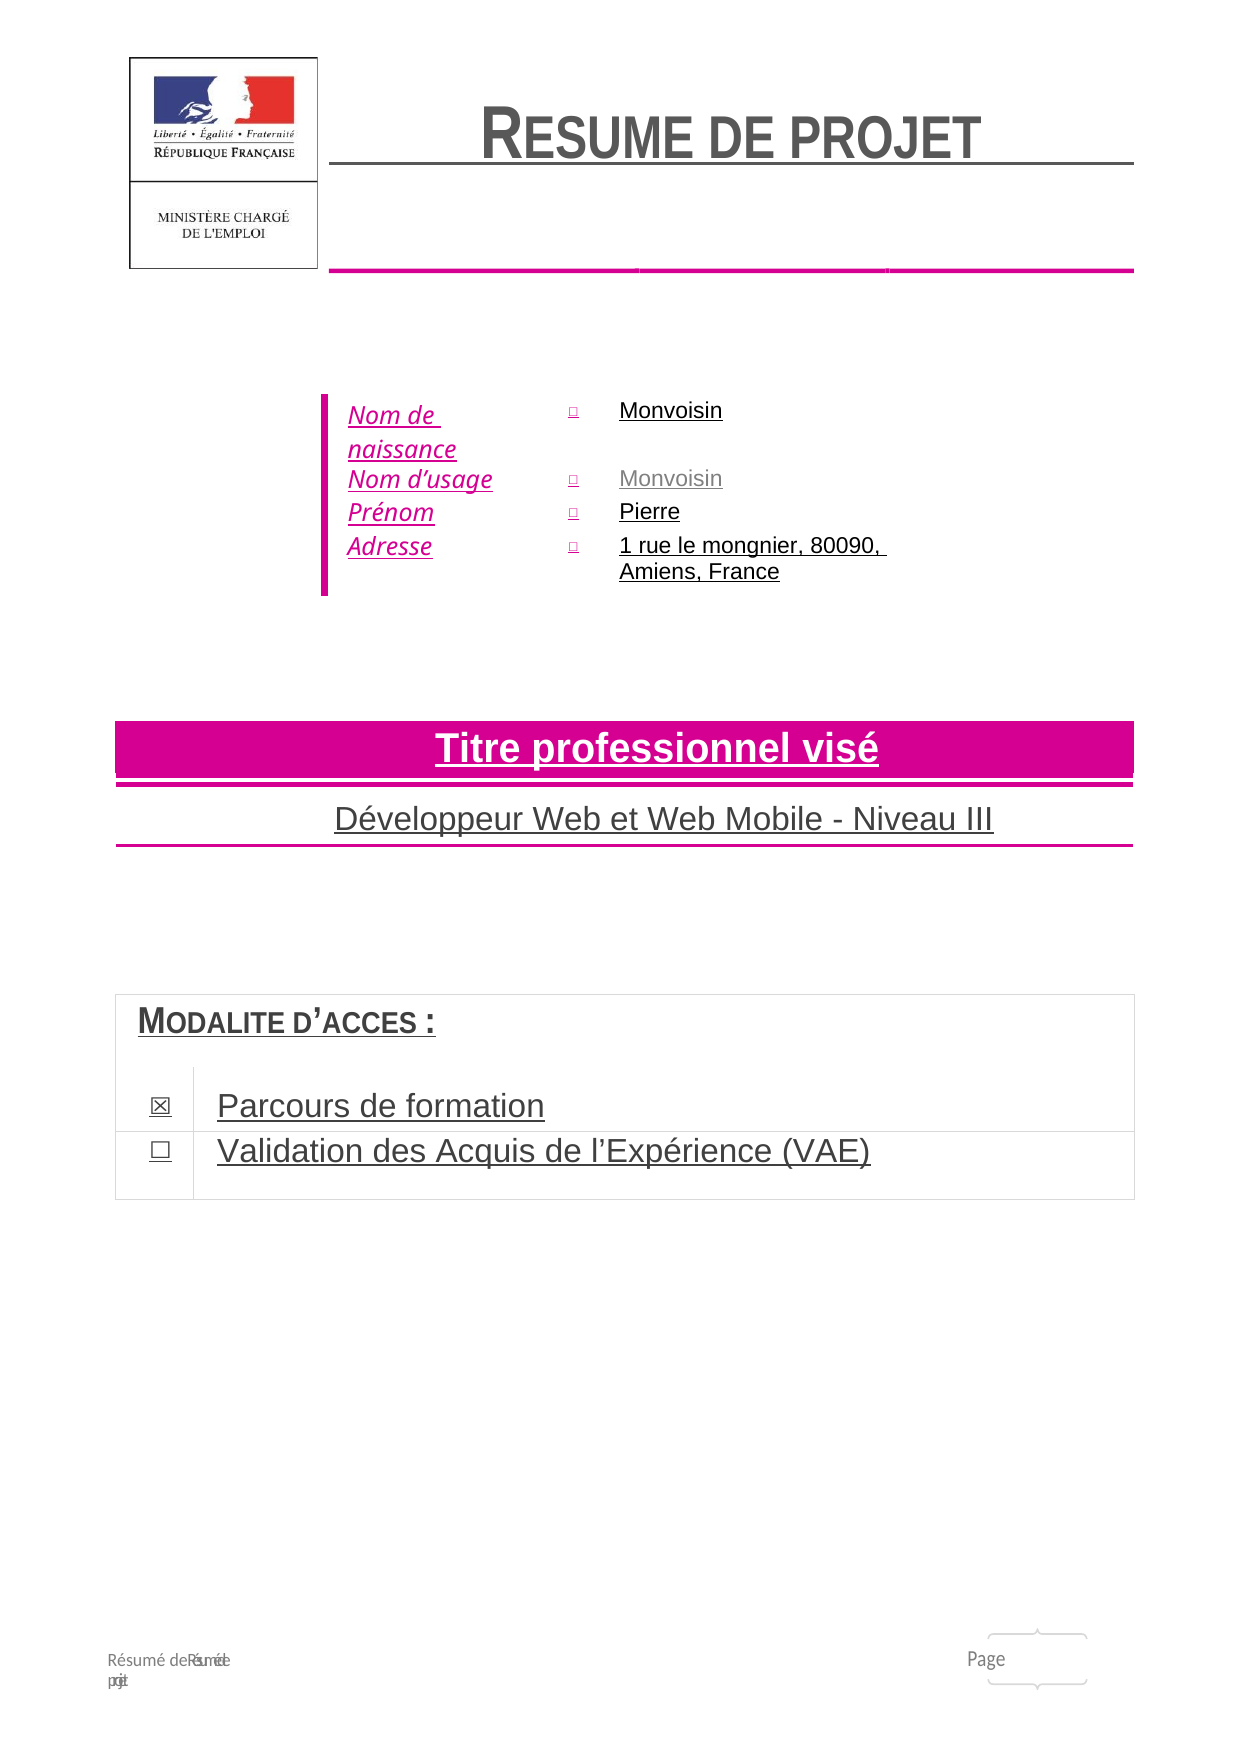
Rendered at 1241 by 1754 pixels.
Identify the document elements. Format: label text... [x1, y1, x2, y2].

table_cell [115, 844, 194, 994]
table_cell [194, 773, 1134, 782]
table_cell Développeur Web et Web Mobile - Niveau III [194, 782, 1134, 844]
table_cell  [548, 499, 596, 532]
table_cell  [548, 533, 596, 596]
table_header Monvoisin [596, 394, 963, 466]
table_header Titre professionnel visé [194, 721, 1134, 773]
table_cell MODALITE D’ACCES : [116, 995, 1134, 1067]
table_cell Validation des Acquis de l’Expérience (VAE) [194, 1132, 1134, 1199]
table_cell Parcours de formation [194, 1067, 1134, 1131]
picture [129, 57, 318, 269]
table_header Nom de naissance [328, 394, 548, 466]
table_cell Monvoisin [596, 466, 963, 499]
picture [984, 1641, 1097, 1677]
table_cell Prénom [328, 499, 548, 532]
table_header [115, 721, 194, 773]
table_cell Pierre [596, 499, 963, 532]
table_cell [115, 782, 194, 844]
table_cell ☒ [116, 1067, 193, 1131]
table_cell  [548, 466, 596, 499]
table_cell ☐ [116, 1132, 193, 1199]
table_header  [548, 394, 596, 466]
text RESUME DE PROJET [329, 92, 1146, 175]
table_cell [194, 844, 1134, 994]
table_cell [115, 773, 194, 782]
table_cell 1 rue le mongnier, 80090, Amiens, France [596, 533, 963, 596]
table_cell Nom d’usage [328, 466, 548, 499]
table_cell Adresse [328, 533, 548, 596]
